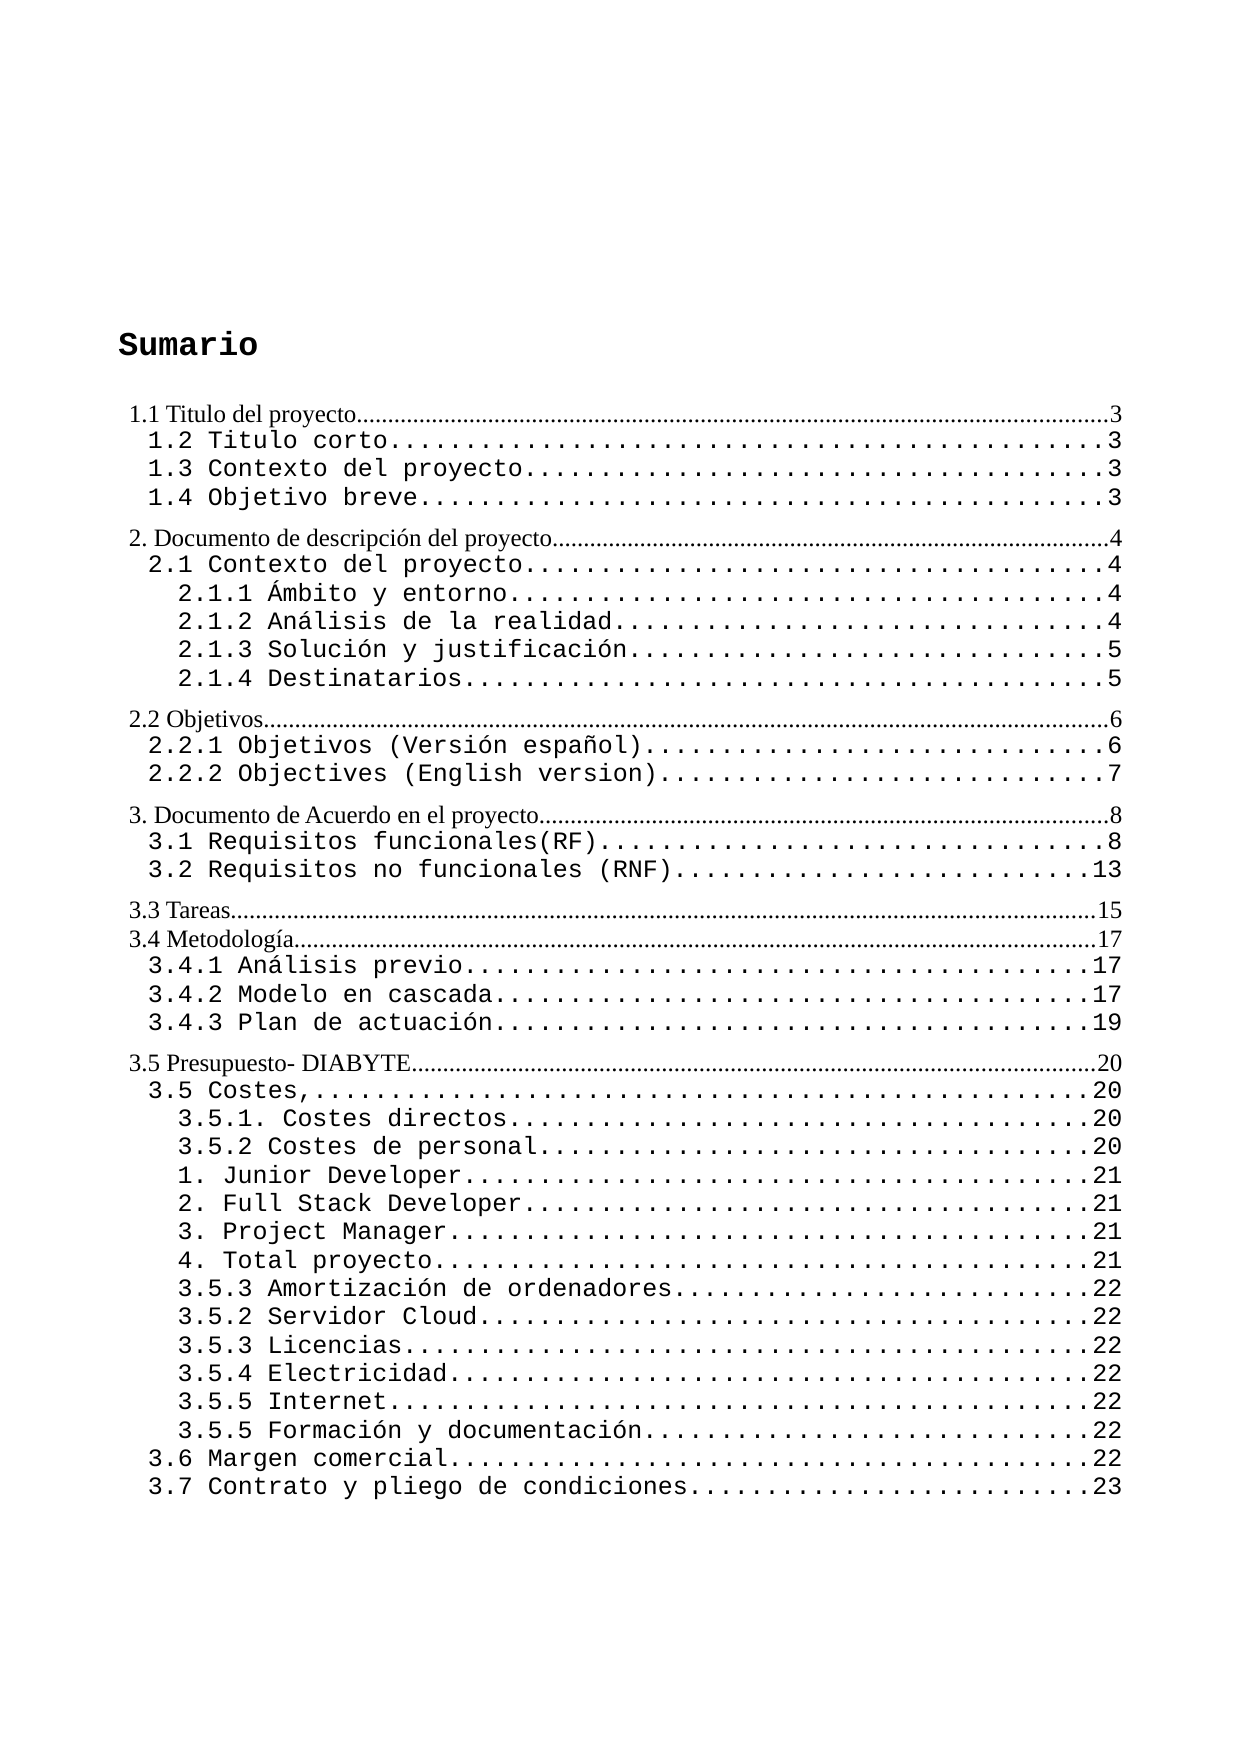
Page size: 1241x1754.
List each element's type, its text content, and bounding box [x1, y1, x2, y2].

text 3.5.4 Electricidad 22 [177, 1361, 1122, 1389]
text 1.2 Titulo corto. 3 [148, 428, 1122, 456]
text 3. Documento de Acuerdo en el proyecto. 8 [128, 800, 1122, 828]
text 3.4.1 Análisis previo. 17 [148, 953, 1122, 981]
text 3.5.3 Licencias 22 [177, 1332, 1122, 1361]
text 3.2 Requisitos no funcionales (RNF) 13 [148, 857, 1122, 885]
text 1.3 Contexto del proyecto. 3 [148, 456, 1122, 484]
text 3.4.3 Plan de actuación. 19 [148, 1010, 1122, 1038]
text 2.2.1 Objetivos (Versión español) 6 [148, 733, 1122, 761]
text 2.1.2 Análisis de la realidad. 4 [177, 608, 1122, 637]
text 3.5.2 Servidor Cloud 22 [177, 1304, 1122, 1332]
text 2.1 Contexto del proyecto. 4 [148, 552, 1122, 580]
text 3.1 Requisitos funcionales(RF) 8 [148, 828, 1122, 857]
text 4. Total proyecto 21 [177, 1247, 1122, 1276]
text 3.5.2 Costes de personal 20 [177, 1134, 1122, 1162]
text 3.7 Contrato y pliego de condiciones 23 [148, 1474, 1122, 1502]
text 3.6 Margen comercial 22 [148, 1446, 1122, 1474]
text 3. Project Manager 21 [177, 1219, 1122, 1247]
text 1.4 Objetivo breve. 3 [148, 484, 1122, 513]
text 3.5 Costes, 20 [148, 1077, 1122, 1106]
text 3.4.2 Modelo en cascada. 17 [148, 981, 1122, 1010]
text 3.5.1. Costes directos 20 [177, 1106, 1122, 1134]
text 3.3 Tareas 15 [128, 896, 1122, 924]
text 1. Junior Developer 21 [177, 1162, 1122, 1191]
text 2.2.2 Objectives (English version) 7 [148, 761, 1122, 789]
text 3.4 Metodología 17 [128, 924, 1122, 953]
text 2.1.3 Solución y justificación. 5 [177, 637, 1122, 665]
text 2.1.4 Destinatarios. 5 [177, 665, 1122, 693]
text 2. Full Stack Developer 21 [177, 1191, 1122, 1219]
text 3.5.5 Internet 22 [177, 1389, 1122, 1417]
text 2. Documento de descripción del proyecto. 4 [128, 523, 1122, 552]
text 2.1.1 Ámbito y entorno. 4 [177, 580, 1122, 608]
text 3.5.3 Amortización de ordenadores. 22 [177, 1276, 1122, 1304]
text 3.5 Presupuesto- DIABYTE 20 [128, 1048, 1122, 1077]
subtitle Sumario [118, 328, 1122, 366]
text 1.1 Titulo del proyecto. 3 [128, 399, 1122, 428]
text 2.2 Objetivos. 6 [128, 704, 1122, 733]
text 3.5.5 Formación y documentación 22 [177, 1417, 1122, 1446]
